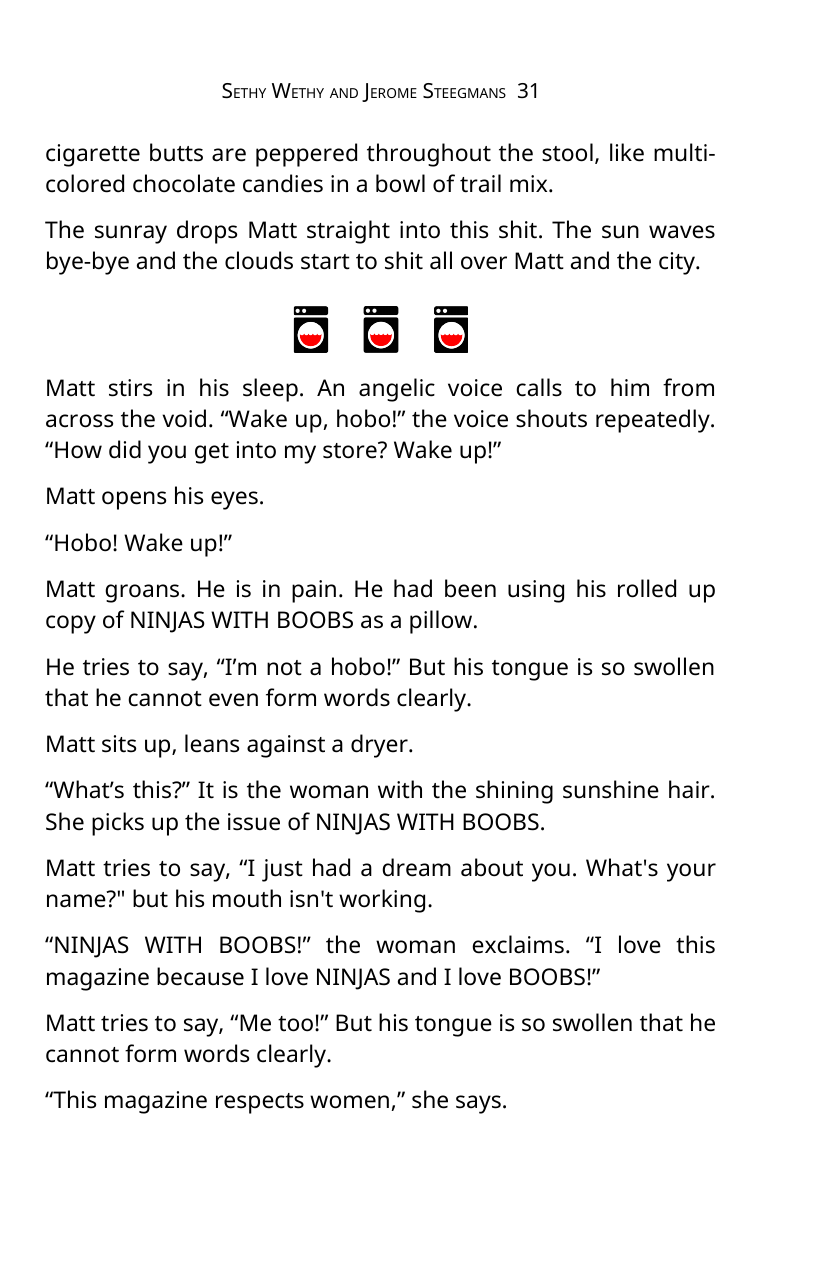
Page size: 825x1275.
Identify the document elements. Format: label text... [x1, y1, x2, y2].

text “NINJAS WITH BOOBS!” the woman exclaims. “I love this magazine because I love NINJAS and I love BOOBS!” [45, 929, 717, 992]
text cigarette butts are peppered throughout the stool, like multi-colored chocolate candies in a bowl of trail mix. [45, 136, 717, 199]
picture [293, 306, 468, 353]
text The sunray drops Matt straight into this shit. The sun waves bye-bye and the clouds start to shit all over Matt and the city. [45, 214, 717, 276]
text He tries to say, “I’m not a hobo!” But his tongue is so swollen that he cannot even form words clearly. [45, 651, 717, 713]
text “What’s this?” It is the woman with the shining sunshine hair. She picks up the issue of NINJAS WITH BOOBS. [45, 774, 717, 837]
text Matt tries to say, “I just had a dream about you. What's your name?" but his mouth isn't working. [45, 852, 717, 914]
text Matt groans. He is in pain. He had been using his rolled up copy of NINJAS WITH BOOBS as a pillow. [45, 573, 717, 636]
text Matt tries to say, “Me too!” But his tongue is so swollen that he cannot form words clearly. [45, 1007, 717, 1069]
text “This magazine respects women,” she says. [45, 1084, 717, 1116]
text Matt opens his eyes. [45, 481, 717, 512]
text “Hobo! Wake up!” [45, 527, 717, 558]
text Matt stirs in his sleep. An angelic voice calls to him from across the void. “Wake up, hobo!” the voice shouts repeatedly. “How did you get into my store? Wake up!” [45, 372, 717, 466]
text Matt sits up, leans against a dryer. [45, 728, 717, 759]
